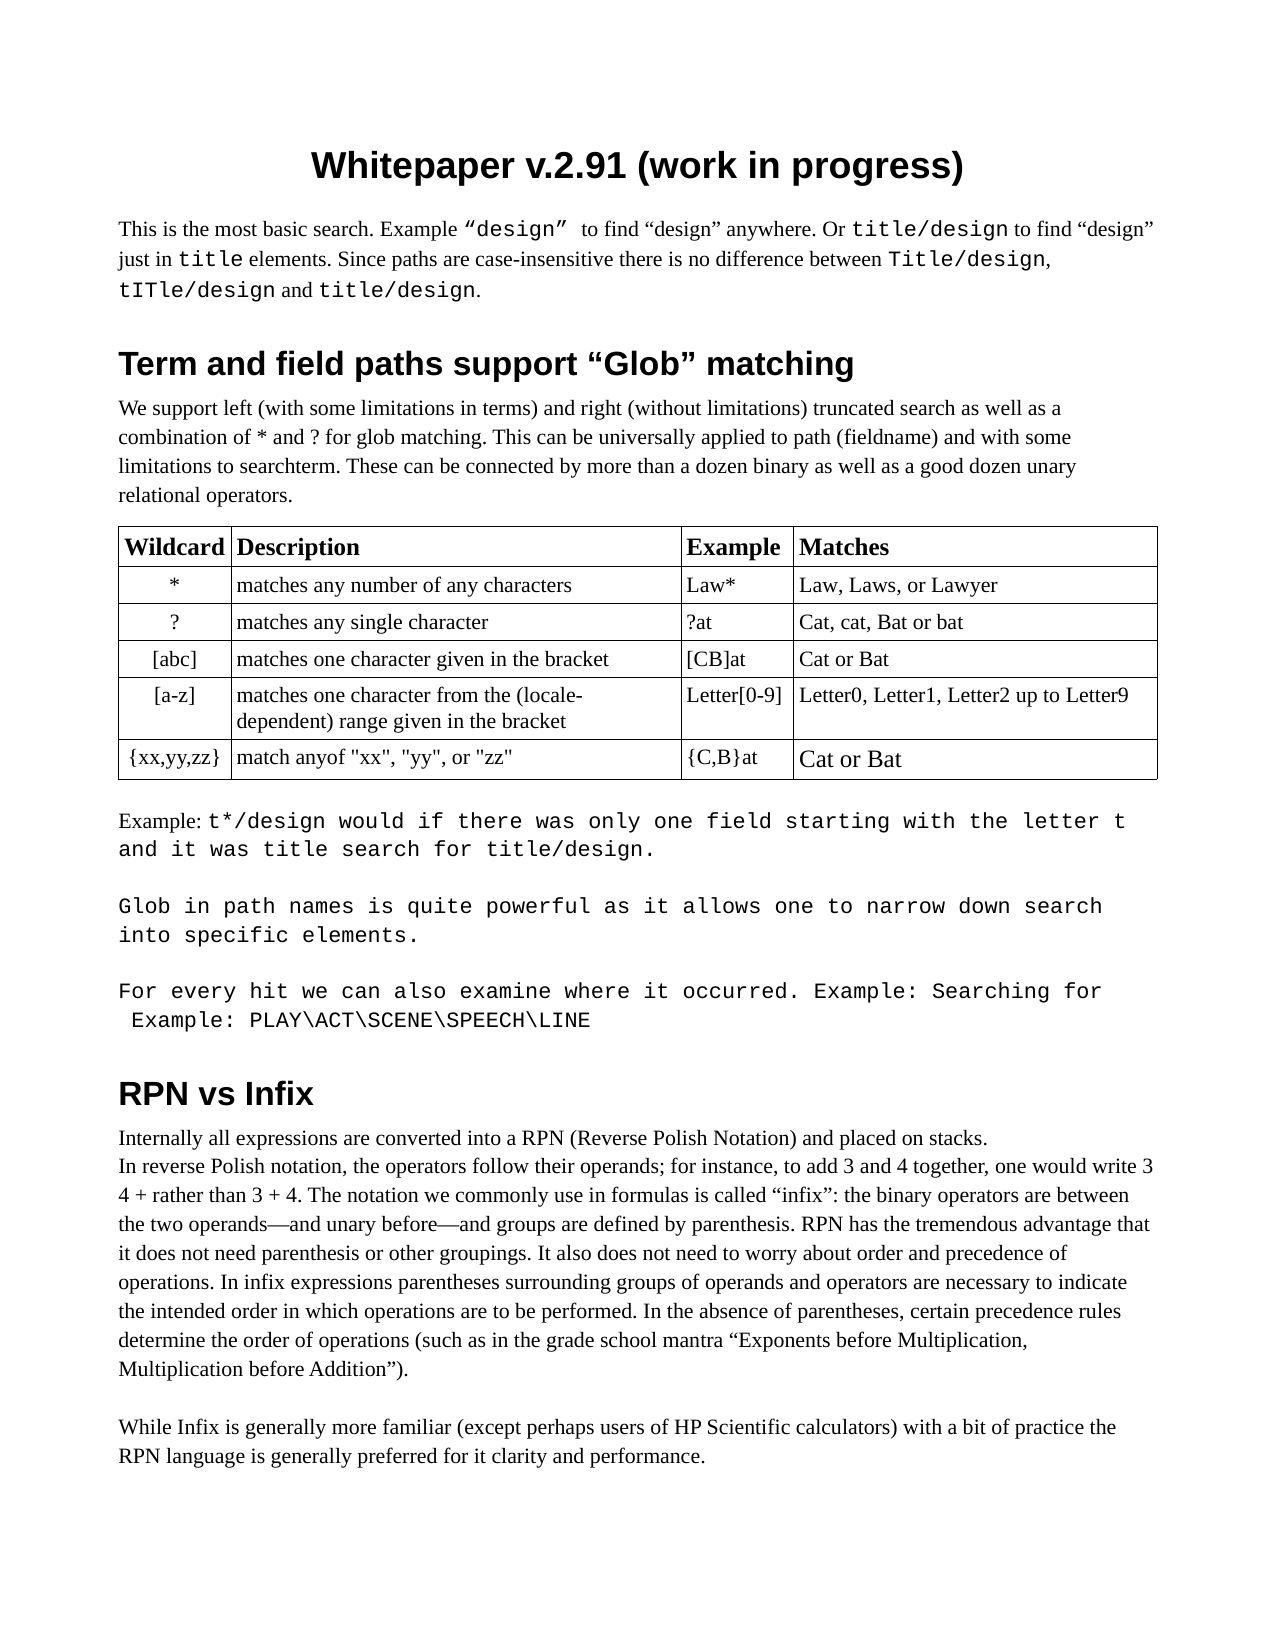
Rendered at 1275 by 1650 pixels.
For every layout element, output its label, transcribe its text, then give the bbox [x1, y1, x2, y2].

text Example: t*/design would if there was only one field starting with the letter t and it was title search for title/design. [118, 808, 1157, 863]
table_cell Cat, cat, Bat or bat [794, 604, 1157, 640]
subtitle RPN vs Infix [118, 1073, 1157, 1112]
table_header Matches [794, 527, 1157, 566]
table_cell [abc] [119, 641, 231, 677]
table_cell {C,B}at [682, 740, 793, 779]
table_header Example [682, 527, 793, 566]
table_cell ?at [682, 604, 793, 640]
table_cell Law* [682, 567, 793, 603]
table_cell {xx,yy,zz} [119, 740, 231, 779]
text This is the most basic search. Example “design” to find “design” anywhere. Or title/design to find “design” just in title elements. Since paths are case-insensitive there is no difference between Title/design, tITle/design and title/design. [118, 216, 1157, 304]
table_cell matches one character from the (locale-dependent) range given in the bracket [232, 678, 681, 738]
table_cell matches one character given in the bracket [232, 641, 681, 677]
table_header Description [232, 527, 681, 566]
text Example: PLAY\ACT\SCENE\SPEECH\LINE [118, 1009, 1157, 1034]
table_cell ? [119, 604, 231, 640]
table_cell Law, Laws, or Lawyer [794, 567, 1157, 603]
table_cell Letter[0-9] [682, 678, 793, 738]
text In reverse Polish notation, the operators follow their operands; for instance, to add 3 and 4 together, one would write 3 4 + rather than 3 + 4. The notation we commonly use in formulas is called “infix”: the binary operators are between the two operands—and unary before—and groups are defined by parenthesis. RPN has the tremendous advantage that it does not need parenthesis or other groupings. It also does not need to worry about order and precedence of operations. In infix expressions parentheses surrounding groups of operands and operators are necessary to indicate the intended order in which operations are to be performed. In the absence of parentheses, certain precedence rules determine the order of operations (such as in the grade school mantra “Exponents before Multiplication, Multiplication before Addition”). [118, 1153, 1157, 1381]
table_header Wildcard [119, 527, 231, 566]
table_cell [CB]at [682, 641, 793, 677]
table_cell * [119, 567, 231, 603]
table_cell [a-z] [119, 678, 231, 738]
table_cell Cat or Bat [794, 641, 1157, 677]
table_cell matches any number of any characters [232, 567, 681, 603]
text We support left (with some limitations in terms) and right (without limitations) truncated search as well as a combination of * and ? for glob matching. This can be universally applied to path (fieldname) and with some limitations to searchterm. These can be connected by more than a dozen binary as well as a good dozen unary relational operators. [118, 395, 1157, 507]
text While Infix is generally more familiar (except perhaps users of HP Scientific calculators) with a bit of practice the RPN language is generally preferred for it clarity and performance. [118, 1414, 1157, 1468]
table_cell matches any single character [232, 604, 681, 640]
table_cell Cat or Bat [794, 740, 1157, 779]
subtitle Term and field paths support “Glob” matching [118, 344, 1157, 383]
table_cell Letter0, Letter1, Letter2 up to Letter9 [794, 678, 1157, 738]
text Internally all expressions are converted into a RPN (Reverse Polish Notation) and placed on stacks. [118, 1124, 1157, 1150]
text Glob in path names is quite powerful as it allows one to narrow down search into specific elements. [118, 895, 1157, 949]
table_cell match anyof "xx", "yy", or "zz" [232, 740, 681, 779]
text For every hit we can also examine where it occurred. Example: Searching for [118, 981, 1157, 1006]
